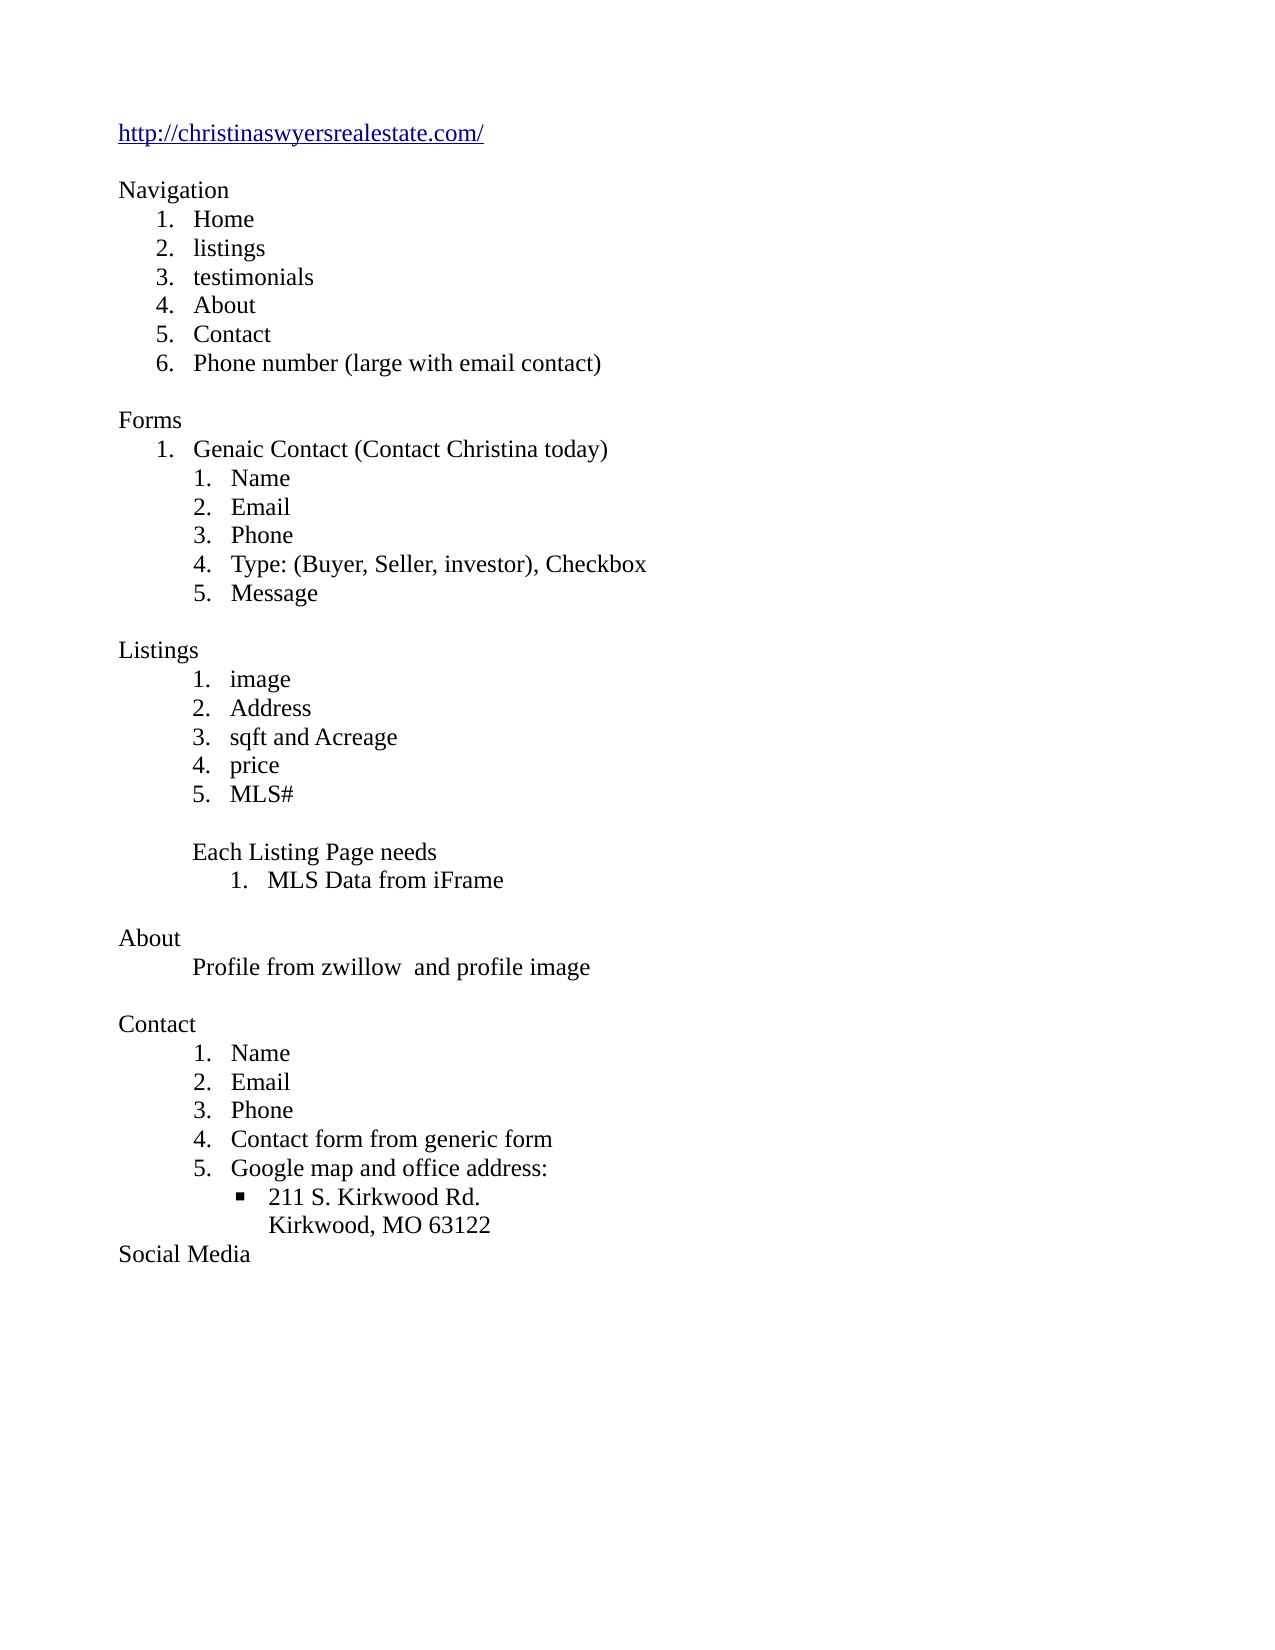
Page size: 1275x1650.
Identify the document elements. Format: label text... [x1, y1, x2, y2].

list Message [193, 578, 1157, 607]
list Email [193, 1067, 1157, 1096]
list Name [193, 463, 1157, 492]
text Navigation [118, 176, 1157, 204]
list Contact [156, 319, 1157, 348]
list Phone [193, 521, 1157, 549]
list Genaic Contact (Contact Christina today) [156, 434, 1157, 463]
text Profile from zwillow and profile image [118, 952, 1157, 981]
list Contact form from generic form [193, 1124, 1157, 1153]
list MLS Data from iFrame [229, 866, 1157, 894]
list image [192, 664, 1157, 693]
list Phone [193, 1096, 1157, 1124]
list listings [156, 233, 1157, 262]
list Type: (Buyer, Seller, investor), Checkbox [193, 549, 1157, 578]
list testimonials [156, 262, 1157, 291]
text Each Listing Page needs [118, 837, 1157, 866]
list price [192, 751, 1157, 779]
list Email [193, 492, 1157, 521]
list Home [156, 204, 1157, 233]
text Forms [118, 406, 1157, 434]
text Listings [118, 636, 1157, 664]
list Phone number (large with email contact) [156, 348, 1157, 377]
text About [118, 923, 1157, 952]
list Name [193, 1038, 1157, 1067]
text Social Media [118, 1239, 1157, 1268]
list About [156, 291, 1157, 319]
list Google map and office address: [193, 1153, 1157, 1182]
list sqft and Acreage [192, 722, 1157, 751]
text Contact [118, 1009, 1157, 1038]
list 211 S. Kirkwood Rd. Kirkwood, MO 63122 [231, 1182, 1157, 1239]
text http://christinaswyersrealestate.com/ [118, 118, 1157, 147]
list Address [192, 693, 1157, 722]
list MLS# [192, 779, 1157, 808]
